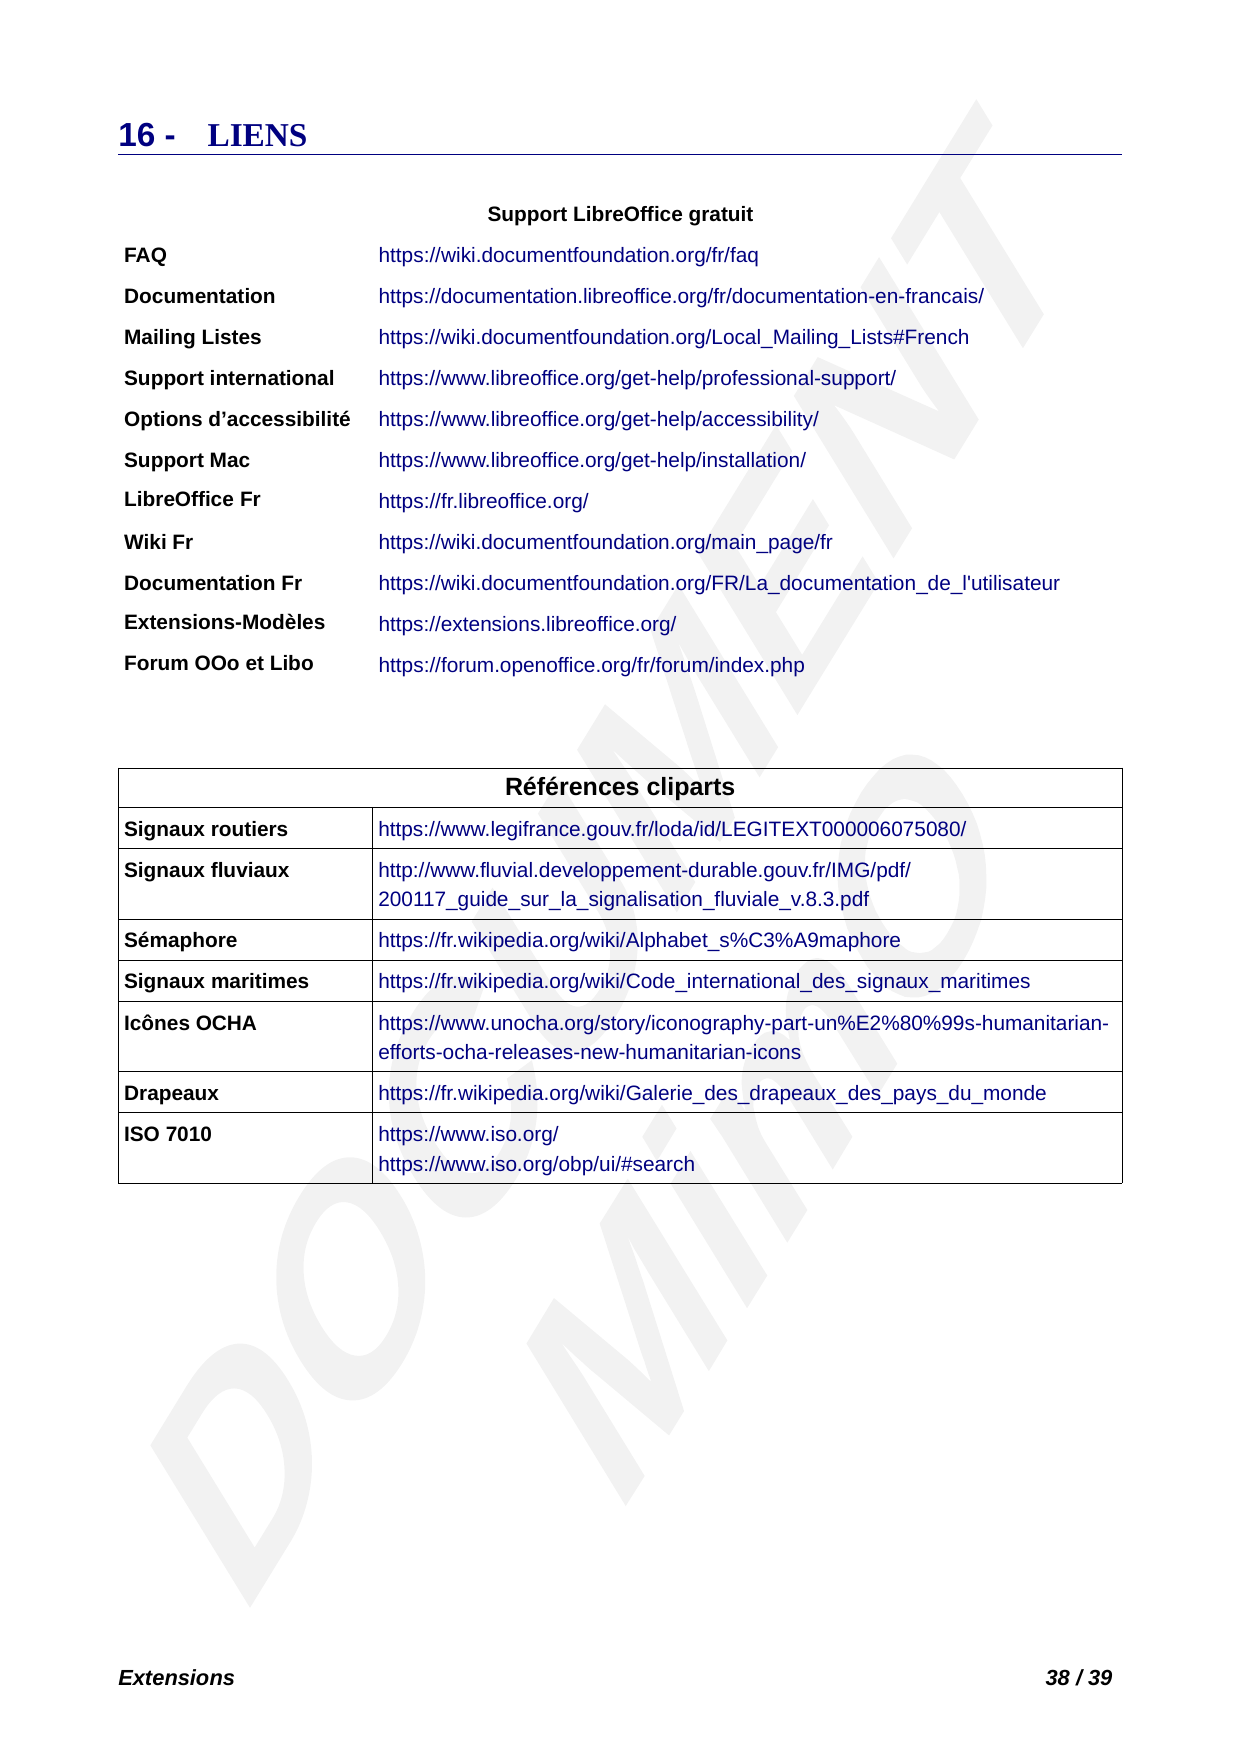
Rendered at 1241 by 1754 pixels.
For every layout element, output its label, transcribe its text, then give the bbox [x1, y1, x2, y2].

table_cell Drapeaux [119, 1072, 372, 1112]
table_cell https://wiki.documentfoundation.org/Local_Mailing_Lists#French [373, 315, 1123, 356]
table_cell https://www.legifrance.gouv.fr/loda/id/LEGITEXT000006075080/ [373, 808, 1122, 848]
table_cell https://www.libreoffice.org/get-help/installation/ [373, 438, 1123, 479]
table_cell https://documentation.libreoffice.org/fr/documentation-en-francais/ [373, 274, 1123, 315]
table_cell https://forum.openoffice.org/fr/forum/index.php [373, 643, 1123, 684]
table_cell https://www.iso.org/ https://www.iso.org/obp/ui/#search [373, 1113, 1122, 1183]
table_cell https://fr.wikipedia.org/wiki/Galerie_des_drapeaux_des_pays_du_monde [373, 1072, 1122, 1112]
table_cell Sémaphore [119, 920, 372, 959]
table_cell https://wiki.documentfoundation.org/FR/La_documentation_de_l'utilisateur [373, 561, 1123, 602]
table_cell Support international [118, 356, 373, 397]
subtitle Liens [118, 116, 1122, 154]
table_cell http://www.fluvial.developpement-durable.gouv.fr/IMG/pdf/200117_guide_sur_la_signalisation_fluviale_v.8.3.pdf [373, 849, 1122, 918]
table_cell https://www.libreoffice.org/get-help/accessibility/ [373, 397, 1123, 438]
table_header Références cliparts [119, 769, 1122, 807]
table_cell https://wiki.documentfoundation.org/main_page/fr [373, 520, 1123, 561]
table_header Support LibreOffice gratuit [118, 193, 1123, 233]
table_cell Wiki Fr [118, 520, 373, 561]
table_cell Forum OOo et Libo [118, 643, 373, 684]
table_cell Signaux fluviaux [119, 849, 372, 918]
table_cell https://www.libreoffice.org/get-help/professional-support/ [373, 356, 1123, 397]
table_cell https://fr.wikipedia.org/wiki/Code_international_des_signaux_maritimes [373, 961, 1122, 1001]
table_cell https://fr.wikipedia.org/wiki/Alphabet_s%C3%A9maphore [373, 920, 1122, 959]
table_cell Icônes OCHA [119, 1002, 372, 1071]
table_cell LibreOffice Fr [118, 479, 373, 520]
table_cell ISO 7010 [119, 1113, 372, 1183]
table_cell Extensions-Modèles [118, 602, 373, 643]
table_cell https://extensions.libreoffice.org/ [373, 602, 1123, 643]
table_cell Options d’accessibilité [118, 397, 373, 438]
table_cell Signaux routiers [119, 808, 372, 848]
table_cell https://wiki.documentfoundation.org/fr/faq [373, 233, 1123, 274]
table_cell Mailing Listes [118, 315, 373, 356]
table_cell Signaux maritimes [119, 961, 372, 1001]
table_cell Documentation [118, 274, 373, 315]
table_cell Documentation Fr [118, 561, 373, 602]
table_cell FAQ [118, 233, 373, 274]
table_cell Support Mac [118, 438, 373, 479]
table_cell https://fr.libreoffice.org/ [373, 479, 1123, 520]
table_cell https://www.unocha.org/story/iconography-part-un%E2%80%99s-humanitarian-efforts-ocha-releases-new-humanitarian-icons [373, 1002, 1122, 1071]
